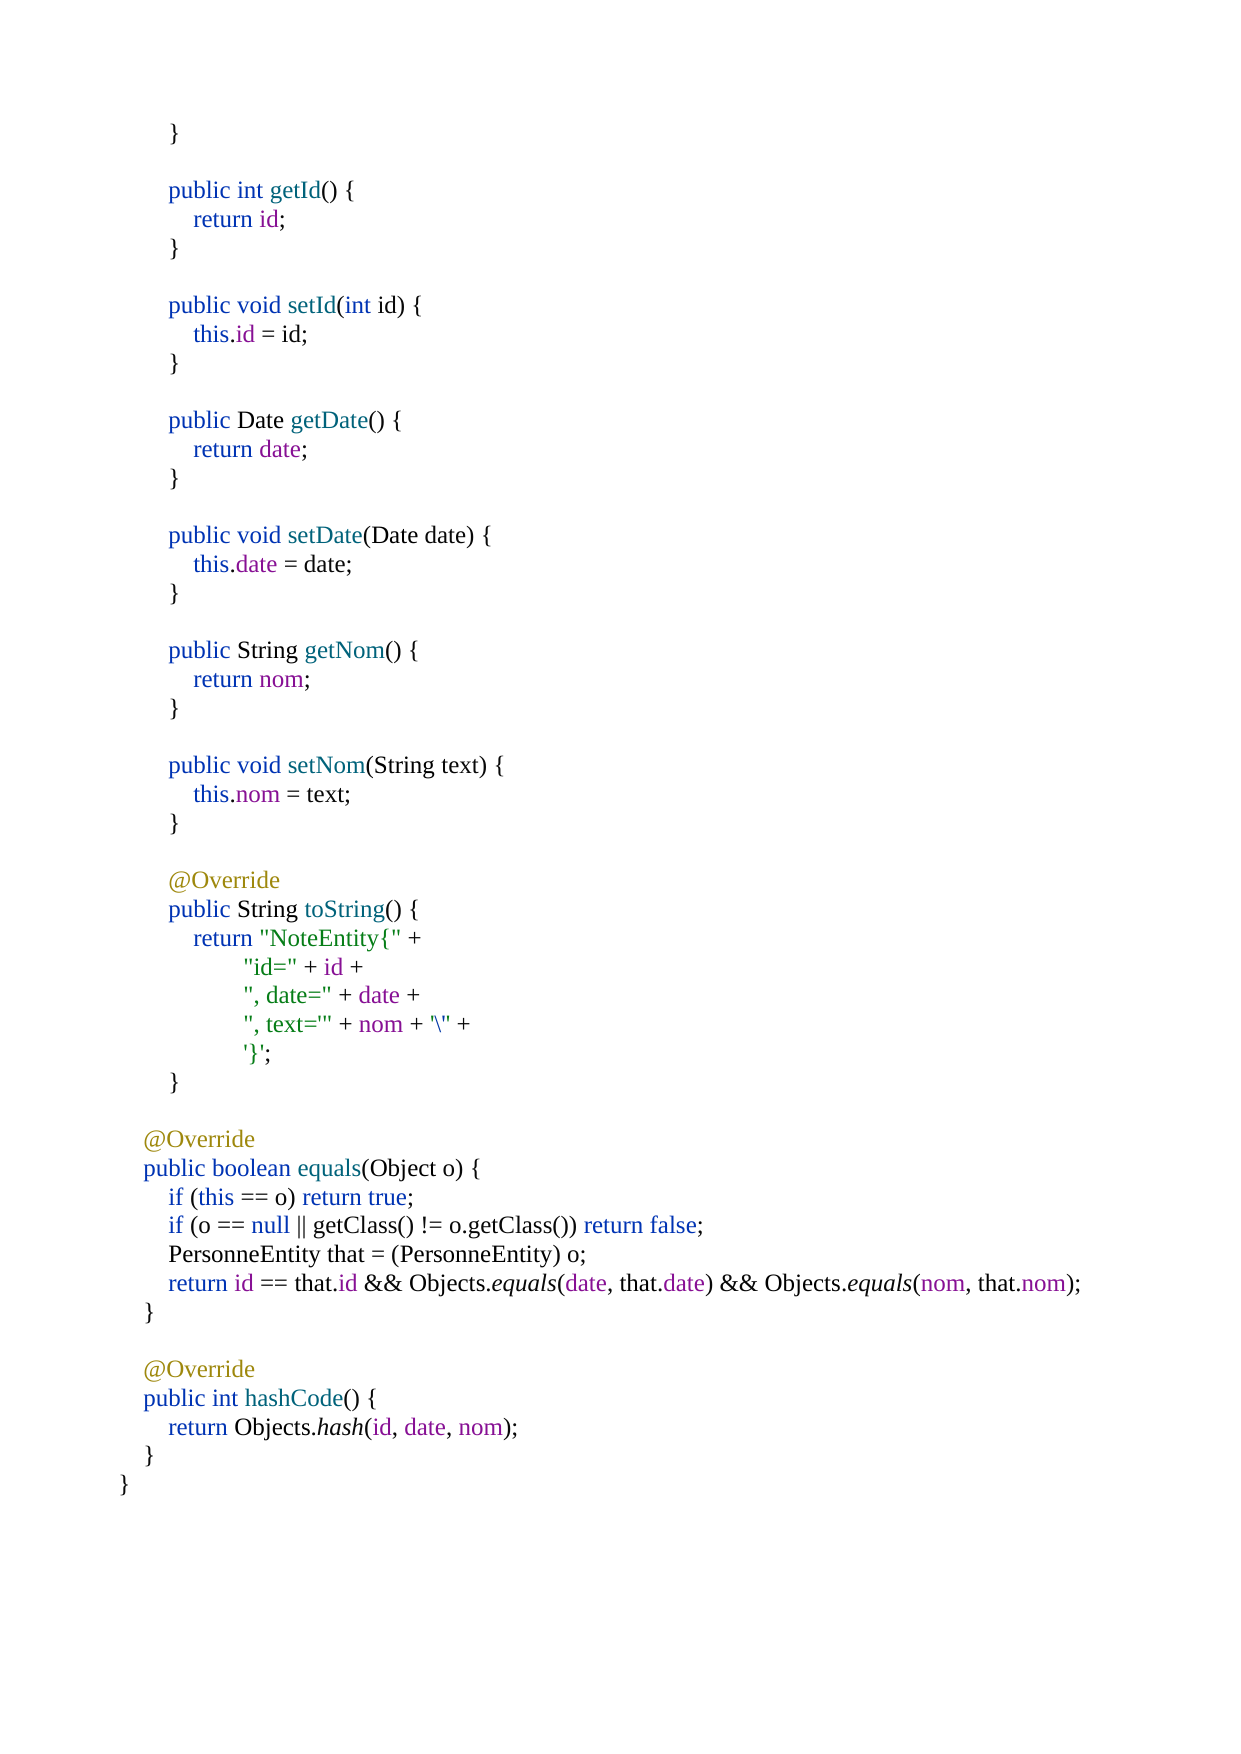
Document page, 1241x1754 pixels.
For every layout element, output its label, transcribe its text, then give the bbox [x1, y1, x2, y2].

text } public int getId() { return id; } public void setId(int id) { this.id = id; } public Date getDate() { return date; } public void setDate(Date date) { this.date = date; } public String getNom() { return nom; } public void setNom(String text) { this.nom = text; } @Override public String toString() { return "NoteEntity{" + "id=" + id + ", date=" + date + ", text='" + nom + '\'' + '}'; } @Override public boolean equals(Object o) { if (this == o) return true; if (o == null || getClass() != o.getClass()) return false; PersonneEntity that = (PersonneEntity) o; return id == that.id && Objects.equals(date, that.date) && Objects.equals(nom, that.nom); } @Override public int hashCode() { return Objects.hash(id, date, nom); } } [118, 118, 1122, 1556]
